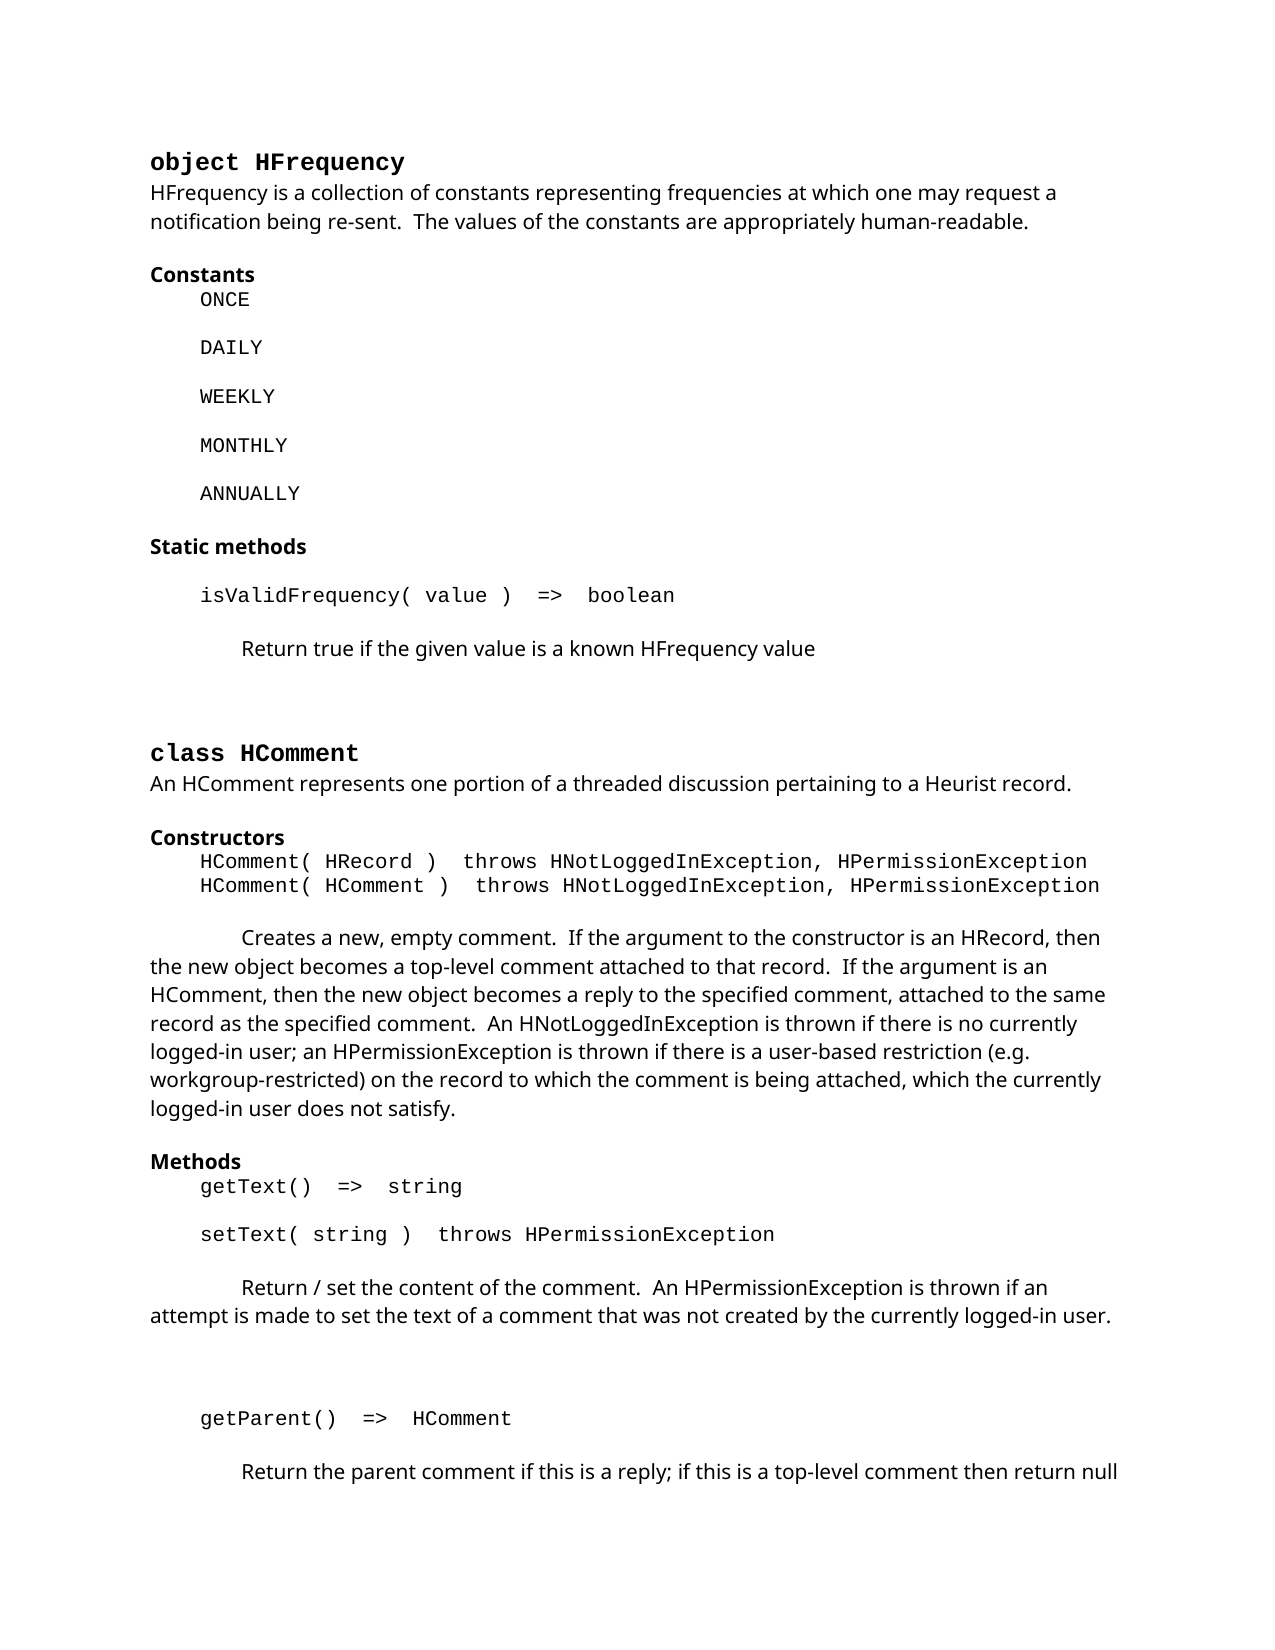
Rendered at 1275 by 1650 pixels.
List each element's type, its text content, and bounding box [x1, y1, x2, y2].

text HComment( HComment ) throws HNotLoggedInException, HPermissionException [150, 875, 1125, 898]
text Constants [150, 260, 1125, 289]
text HComment( HRecord ) throws HNotLoggedInException, HPermissionException [150, 851, 1125, 875]
text Creates a new, empty comment. If the argument to the constructor is an HRecord, then the new object becomes a top-level comment attached to that record. If the argument is an HComment, then the new object becomes a reply to the specified comment, attached to the same record as the specified comment. An HNotLoggedInException is thrown if there is no currently logged-in user; an HPermissionException is thrown if there is a user-based restriction (e.g. workgroup-restricted) on the record to which the comment is being attached, which the currently logged-in user does not satisfy. [150, 923, 1125, 1122]
text isValidFrequency( value ) => boolean [150, 585, 1125, 609]
text Return the parent comment if this is a reply; if this is a top-level comment then return null [150, 1457, 1125, 1486]
subtitle class HComment [150, 741, 1125, 769]
text Methods [150, 1147, 1125, 1176]
text getParent() => HComment [150, 1408, 1125, 1432]
subtitle object HFrequency [150, 150, 1125, 178]
text DAILY [150, 337, 1125, 361]
text setText( string ) throws HPermissionException [150, 1224, 1125, 1248]
text Static methods [150, 532, 1125, 560]
text An HComment represents one portion of a threaded discussion pertaining to a Heurist record. [150, 769, 1125, 798]
text MONTHLY [150, 434, 1125, 458]
text ONCE [150, 289, 1125, 312]
text getText() => string [150, 1176, 1125, 1199]
text Return true if the given value is a known HFrequency value [150, 634, 1125, 662]
text Return / set the content of the comment. An HPermissionException is thrown if an attempt is made to set the text of a comment that was not created by the currently logged-in user. [150, 1273, 1125, 1330]
text WEEKLY [150, 386, 1125, 409]
text HFrequency is a collection of constants representing frequencies at which one may request a notification being re-sent. The values of the constants are appropriately human-readable. [150, 178, 1125, 235]
text Constructors [150, 823, 1125, 851]
text ANNUALLY [150, 483, 1125, 507]
